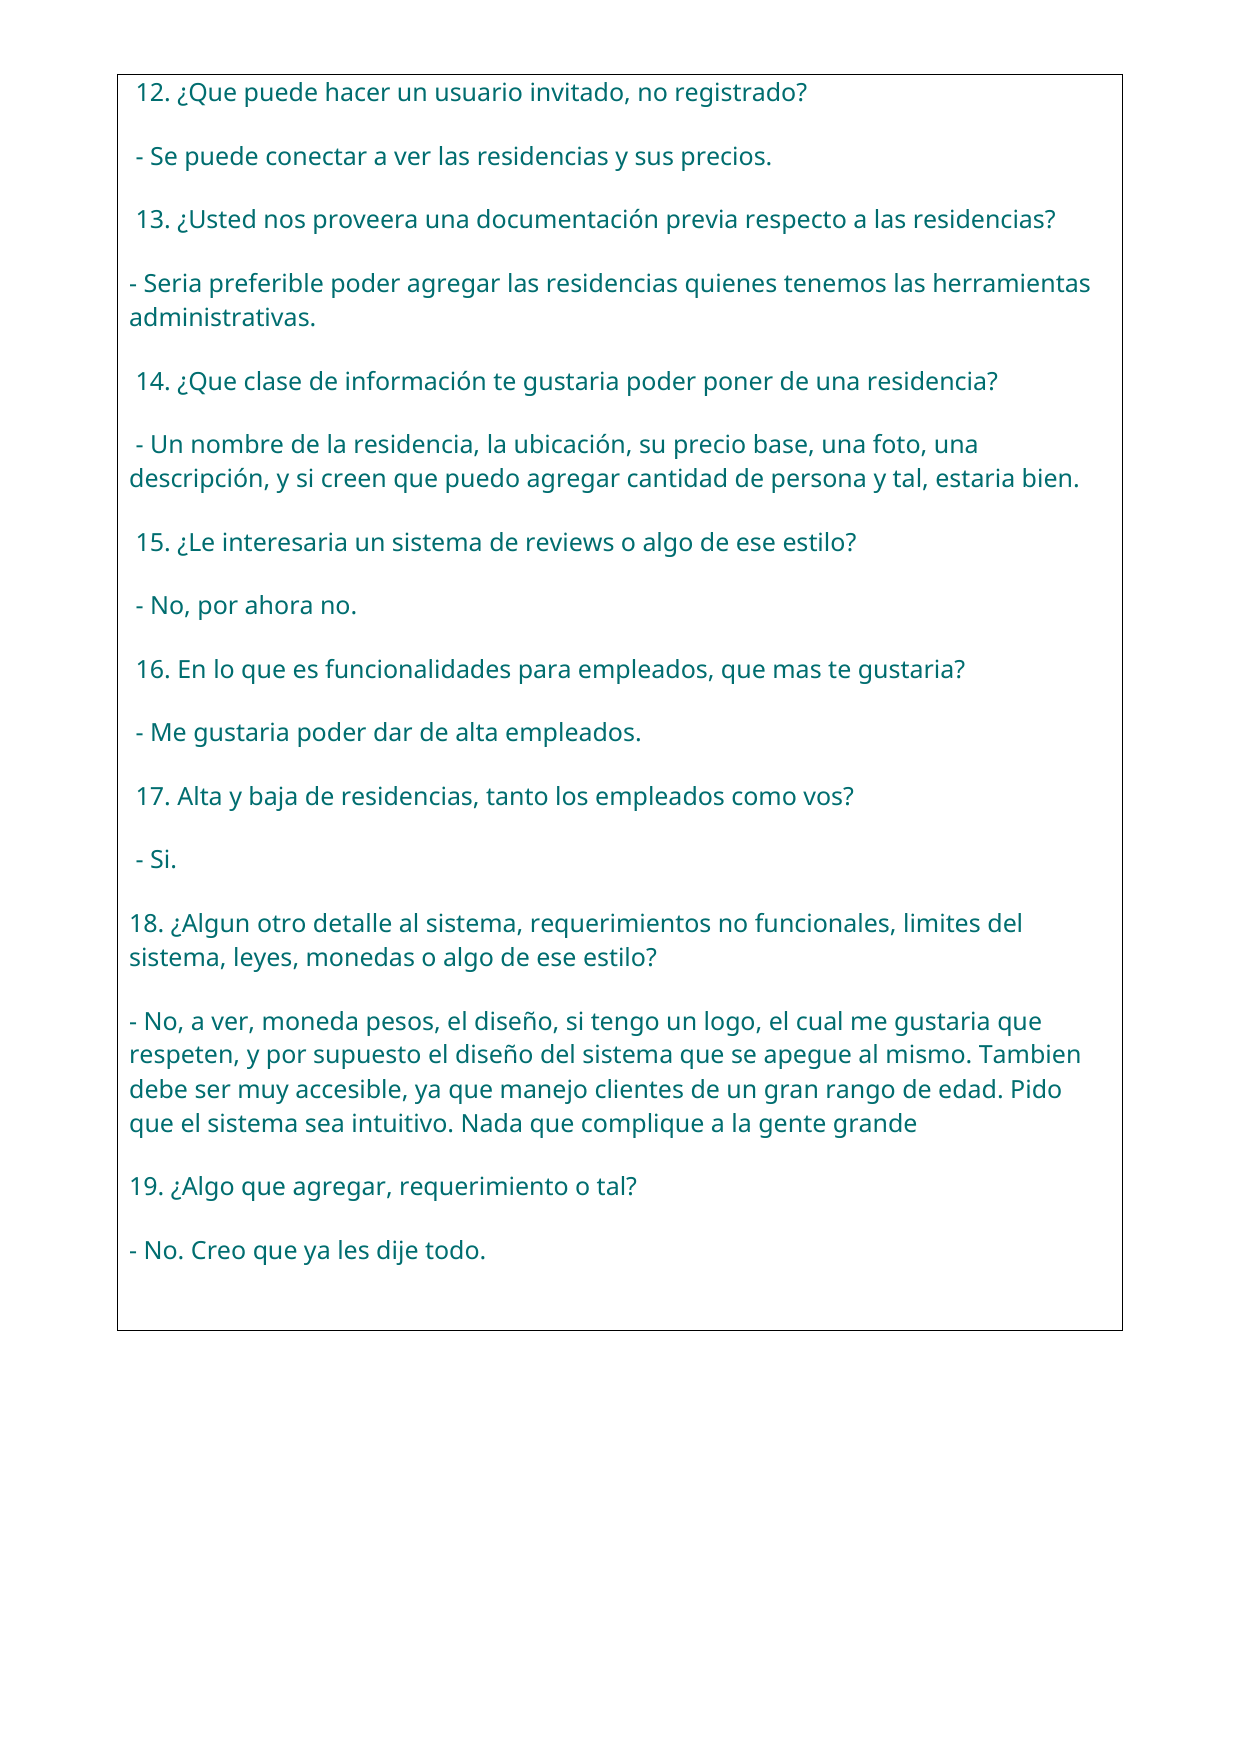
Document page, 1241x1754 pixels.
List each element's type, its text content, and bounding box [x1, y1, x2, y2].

table_cell 12. ¿Que puede hacer un usuario invitado, no registrado? - Se puede conectar a ver las residencias y sus precios. 13. ¿Usted nos proveera una documentación previa respecto a las residencias? - Seria preferible poder agregar las residencias quienes tenemos las herramientas administrativas. 14. ¿Que clase de información te gustaria poder poner de una residencia? - Un nombre de la residencia, la ubicación, su precio base, una foto, una descripción, y si creen que puedo agregar cantidad de persona y tal, estaria bien. 15. ¿Le interesaria un sistema de reviews o algo de ese estilo? - No, por ahora no. 16. En lo que es funcionalidades para empleados, que mas te gustaria? - Me gustaria poder dar de alta empleados. 17. Alta y baja de residencias, tanto los empleados como vos? - Si. 18. ¿Algun otro detalle al sistema, requerimientos no funcionales, limites del sistema, leyes, monedas o algo de ese estilo? - No, a ver, moneda pesos, el diseño, si tengo un logo, el cual me gustaria que respeten, y por supuesto el diseño del sistema que se apegue al mismo. Tambien debe ser muy accesible, ya que manejo clientes de un gran rango de edad. Pido que el sistema sea intuitivo. Nada que complique a la gente grande 19. ¿Algo que agregar, requerimiento o tal? - No. Creo que ya les dije todo. [118, 75, 1122, 1330]
